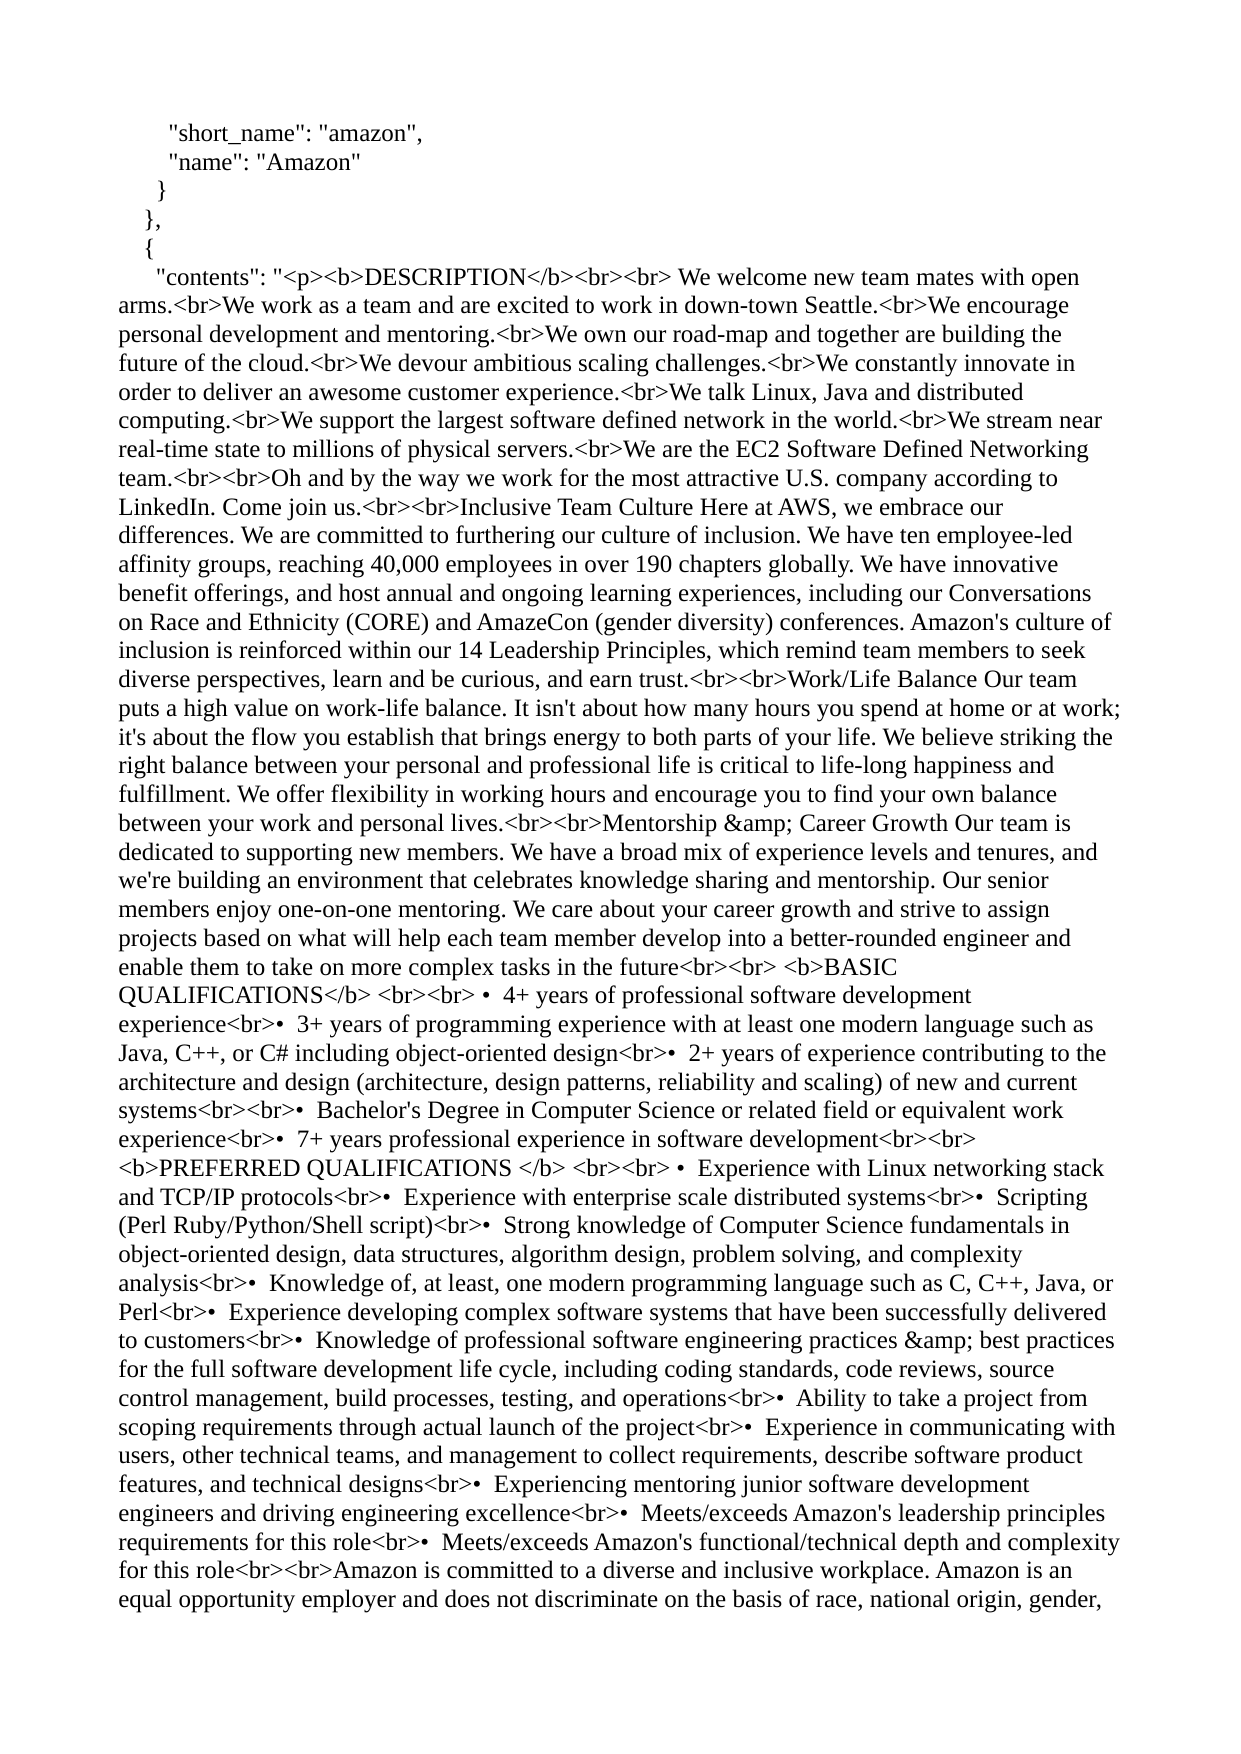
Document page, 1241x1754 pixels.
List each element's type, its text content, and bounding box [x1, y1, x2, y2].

text }, [118, 204, 1122, 233]
text { [118, 233, 1122, 262]
text "name": "Amazon" [118, 147, 1122, 176]
text "contents": "<p><b>DESCRIPTION</b><br><br> We welcome new team mates with open arms.<br>We work as a team and are excited to work in down-town Seattle.<br>We encourage personal development and mentoring.<br>We own our road-map and together are building the future of the cloud.<br>We devour ambitious scaling challenges.<br>We constantly innovate in order to deliver an awesome customer experience.<br>We talk Linux, Java and distributed computing.<br>We support the largest software defined network in the world.<br>We stream near real-time state to millions of physical servers.<br>We are the EC2 Software Defined Networking team.<br><br>Oh and by the way we work for the most attractive U.S. company according to LinkedIn. Come join us.<br><br>Inclusive Team Culture Here at AWS, we embrace our differences. We are committed to furthering our culture of inclusion. We have ten employee-led affinity groups, reaching 40,000 employees in over 190 chapters globally. We have innovative benefit offerings, and host annual and ongoing learning experiences, including our Conversations on Race and Ethnicity (CORE) and AmazeCon (gender diversity) conferences. Amazon's culture of inclusion is reinforced within our 14 Leadership Principles, which remind team members to seek diverse perspectives, learn and be curious, and earn trust.<br><br>Work/Life Balance Our team puts a high value on work-life balance. It isn't about how many hours you spend at home or at work; it's about the flow you establish that brings energy to both parts of your life. We believe striking the right balance between your personal and professional life is critical to life-long happiness and fulfillment. We offer flexibility in working hours and encourage you to find your own balance between your work and personal lives.<br><br>Mentorship &amp; Career Growth Our team is dedicated to supporting new members. We have a broad mix of experience levels and tenures, and we're building an environment that celebrates knowledge sharing and mentorship. Our senior members enjoy one-on-one mentoring. We care about your career growth and strive to assign projects based on what will help each team member develop into a better-rounded engineer and enable them to take on more complex tasks in the future<br><br> <b>BASIC QUALIFICATIONS</b> <br><br> • 4+ years of professional software development experience<br>• 3+ years of programming experience with at least one modern language such as Java, C++, or C# including object-oriented design<br>• 2+ years of experience contributing to the architecture and design (architecture, design patterns, reliability and scaling) of new and current systems<br><br>• Bachelor's Degree in Computer Science or related field or equivalent work experience<br>• 7+ years professional experience in software development<br><br> <b>PREFERRED QUALIFICATIONS </b> <br><br> • Experience with Linux networking stack and TCP/IP protocols<br>• Experience with enterprise scale distributed systems<br>• Scripting (Perl Ruby/Python/Shell script)<br>• Strong knowledge of Computer Science fundamentals in object-oriented design, data structures, algorithm design, problem solving, and complexity analysis<br>• Knowledge of, at least, one modern programming language such as C, C++, Java, or Perl<br>• Experience developing complex software systems that have been successfully delivered to customers<br>• Knowledge of professional software engineering practices &amp; best practices for the full software development life cycle, including coding standards, code reviews, source control management, build processes, testing, and operations<br>• Ability to take a project from scoping requirements through actual launch of the project<br>• Experience in communicating with users, other technical teams, and management to collect requirements, describe software product features, and technical designs<br>• Experiencing mentoring junior software development engineers and driving engineering excellence<br>• Meets/exceeds Amazon's leadership principles requirements for this role<br>• Meets/exceeds Amazon's functional/technical depth and complexity for this role<br><br>Amazon is committed to a diverse and inclusive workplace. Amazon is an equal opportunity employer and does not discriminate on the basis of race, national origin, gender, [118, 262, 1122, 1613]
text } [118, 176, 1122, 204]
text "short_name": "amazon", [118, 118, 1122, 147]
